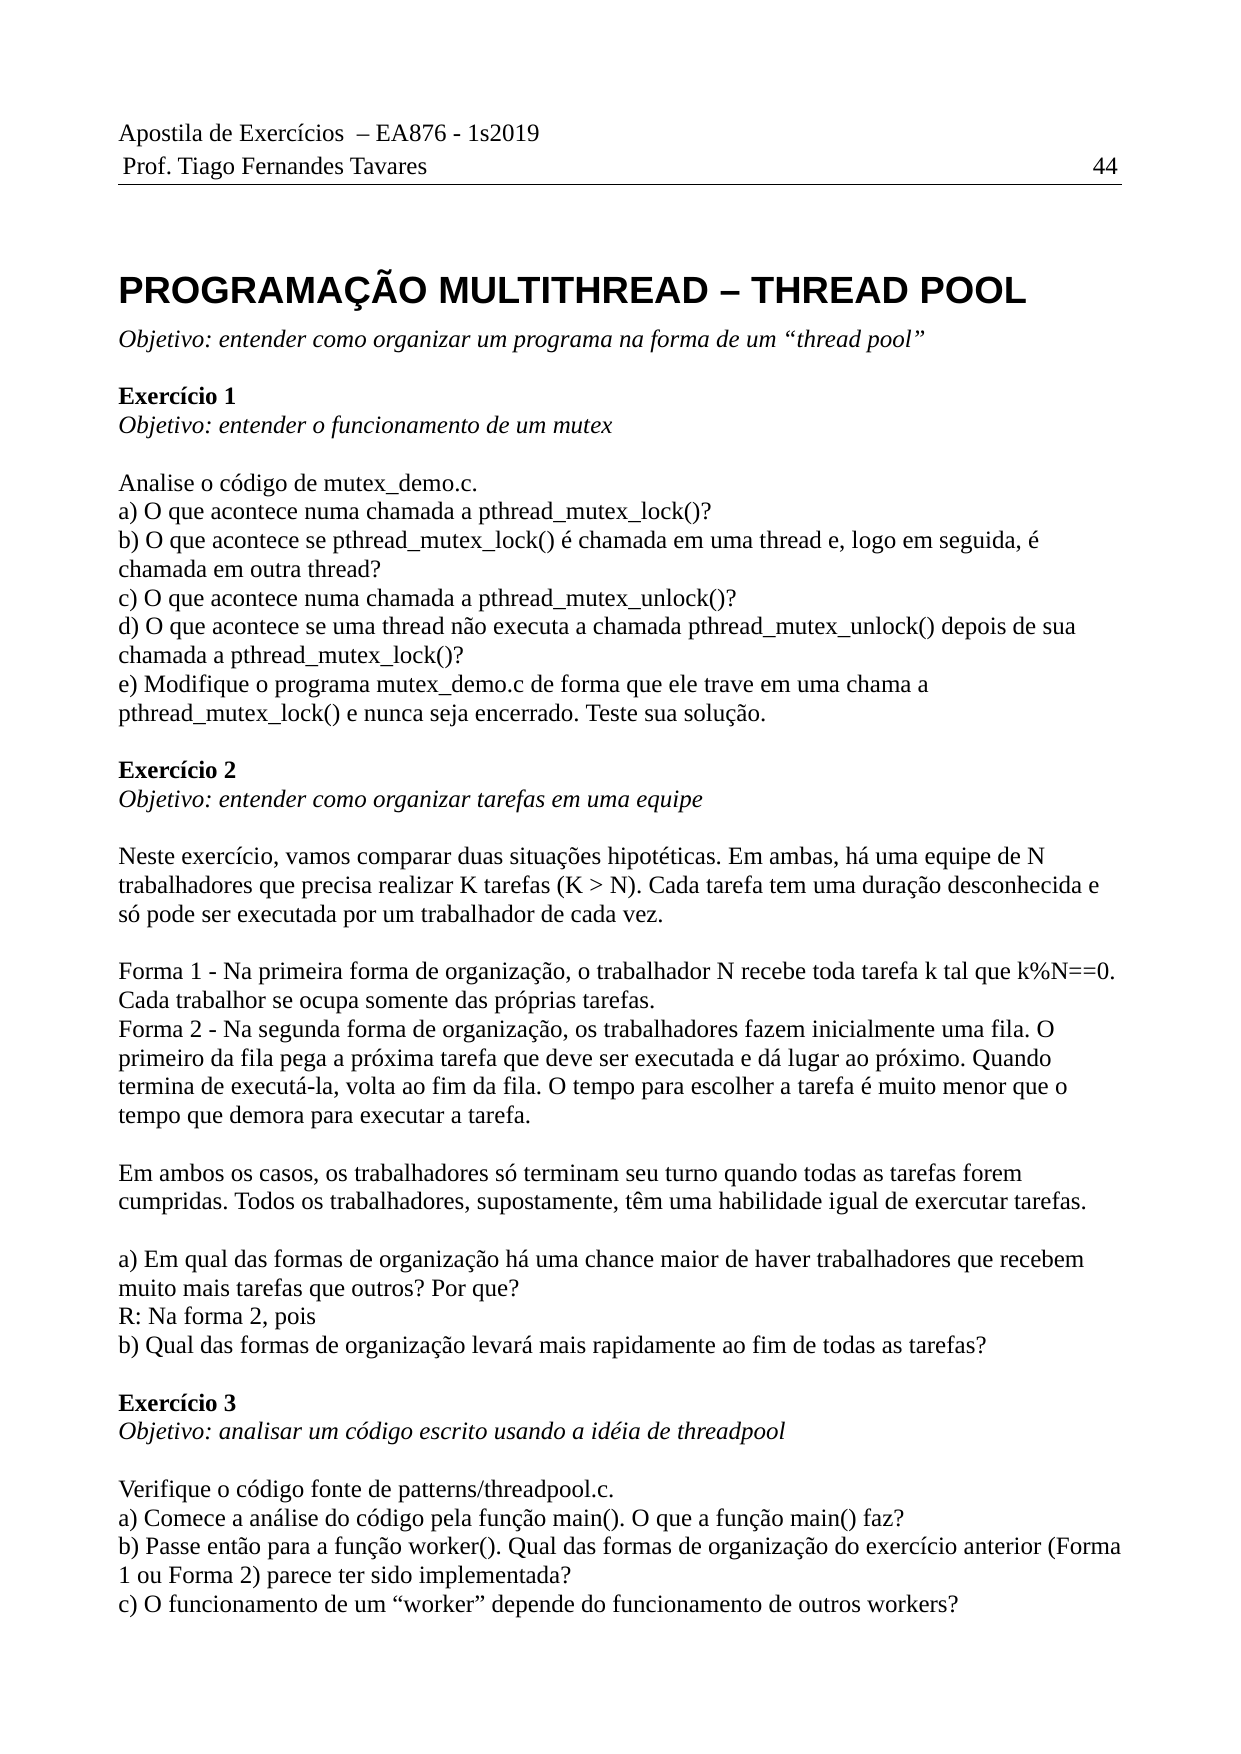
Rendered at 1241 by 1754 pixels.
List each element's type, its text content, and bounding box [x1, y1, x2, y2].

text Forma 2 - Na segunda forma de organização, os trabalhadores fazem inicialmente uma fila. O primeiro da fila pega a próxima tarefa que deve ser executada e dá lugar ao próximo. Quando termina de executá-la, volta ao fim da fila. O tempo para escolher a tarefa é muito menor que o tempo que demora para executar a tarefa. [118, 1014, 1122, 1129]
text c) O que acontece numa chamada a pthread_mutex_unlock()? [118, 583, 1122, 611]
text Exercício 1 [118, 381, 1122, 410]
text e) Modifique o programa mutex_demo.c de forma que ele trave em uma chama a pthread_mutex_lock() e nunca seja encerrado. Teste sua solução. [118, 669, 1122, 726]
text Exercício 3 [118, 1388, 1122, 1416]
text b) Qual das formas de organização levará mais rapidamente ao fim de todas as tarefas? [118, 1330, 1122, 1359]
text a) O que acontece numa chamada a pthread_mutex_lock()? [118, 496, 1122, 525]
text Em ambos os casos, os trabalhadores só terminam seu turno quando todas as tarefas forem cumpridas. Todos os trabalhadores, supostamente, têm uma habilidade igual de exercutar tarefas. [118, 1158, 1122, 1215]
text d) O que acontece se uma thread não executa a chamada pthread_mutex_unlock() depois de sua chamada a pthread_mutex_lock()? [118, 611, 1122, 669]
text Objetivo: analisar um código escrito usando a idéia de threadpool [118, 1416, 1122, 1445]
text Verifique o código fonte de patterns/threadpool.c. [118, 1474, 1122, 1503]
text Objetivo: entender como organizar um programa na forma de um “thread pool” [118, 324, 1122, 353]
subtitle PROGRAMAÇÃO MULTITHREAD – THREAD POOL [118, 268, 1122, 311]
text c) O funcionamento de um “worker” depende do funcionamento de outros workers? [118, 1589, 1122, 1618]
text b) O que acontece se pthread_mutex_lock() é chamada em uma thread e, logo em seguida, é chamada em outra thread? [118, 525, 1122, 583]
text a) Em qual das formas de organização há uma chance maior de haver trabalhadores que recebem muito mais tarefas que outros? Por que? [118, 1244, 1122, 1301]
text a) Comece a análise do código pela função main(). O que a função main() faz? [118, 1503, 1122, 1531]
text Objetivo: entender como organizar tarefas em uma equipe [118, 784, 1122, 813]
text R: Na forma 2, pois [118, 1301, 1122, 1330]
text Analise o código de mutex_demo.c. [118, 468, 1122, 496]
text Forma 1 - Na primeira forma de organização, o trabalhador N recebe toda tarefa k tal que k%N==0. Cada trabalhor se ocupa somente das próprias tarefas. [118, 956, 1122, 1014]
text Neste exercício, vamos comparar duas situações hipotéticas. Em ambas, há uma equipe de N trabalhadores que precisa realizar K tarefas (K > N). Cada tarefa tem uma duração desconhecida e só pode ser executada por um trabalhador de cada vez. [118, 841, 1122, 928]
text Objetivo: entender o funcionamento de um mutex [118, 410, 1122, 439]
text b) Passe então para a função worker(). Qual das formas de organização do exercício anterior (Forma 1 ou Forma 2) parece ter sido implementada? [118, 1531, 1122, 1589]
text Exercício 2 [118, 755, 1122, 784]
